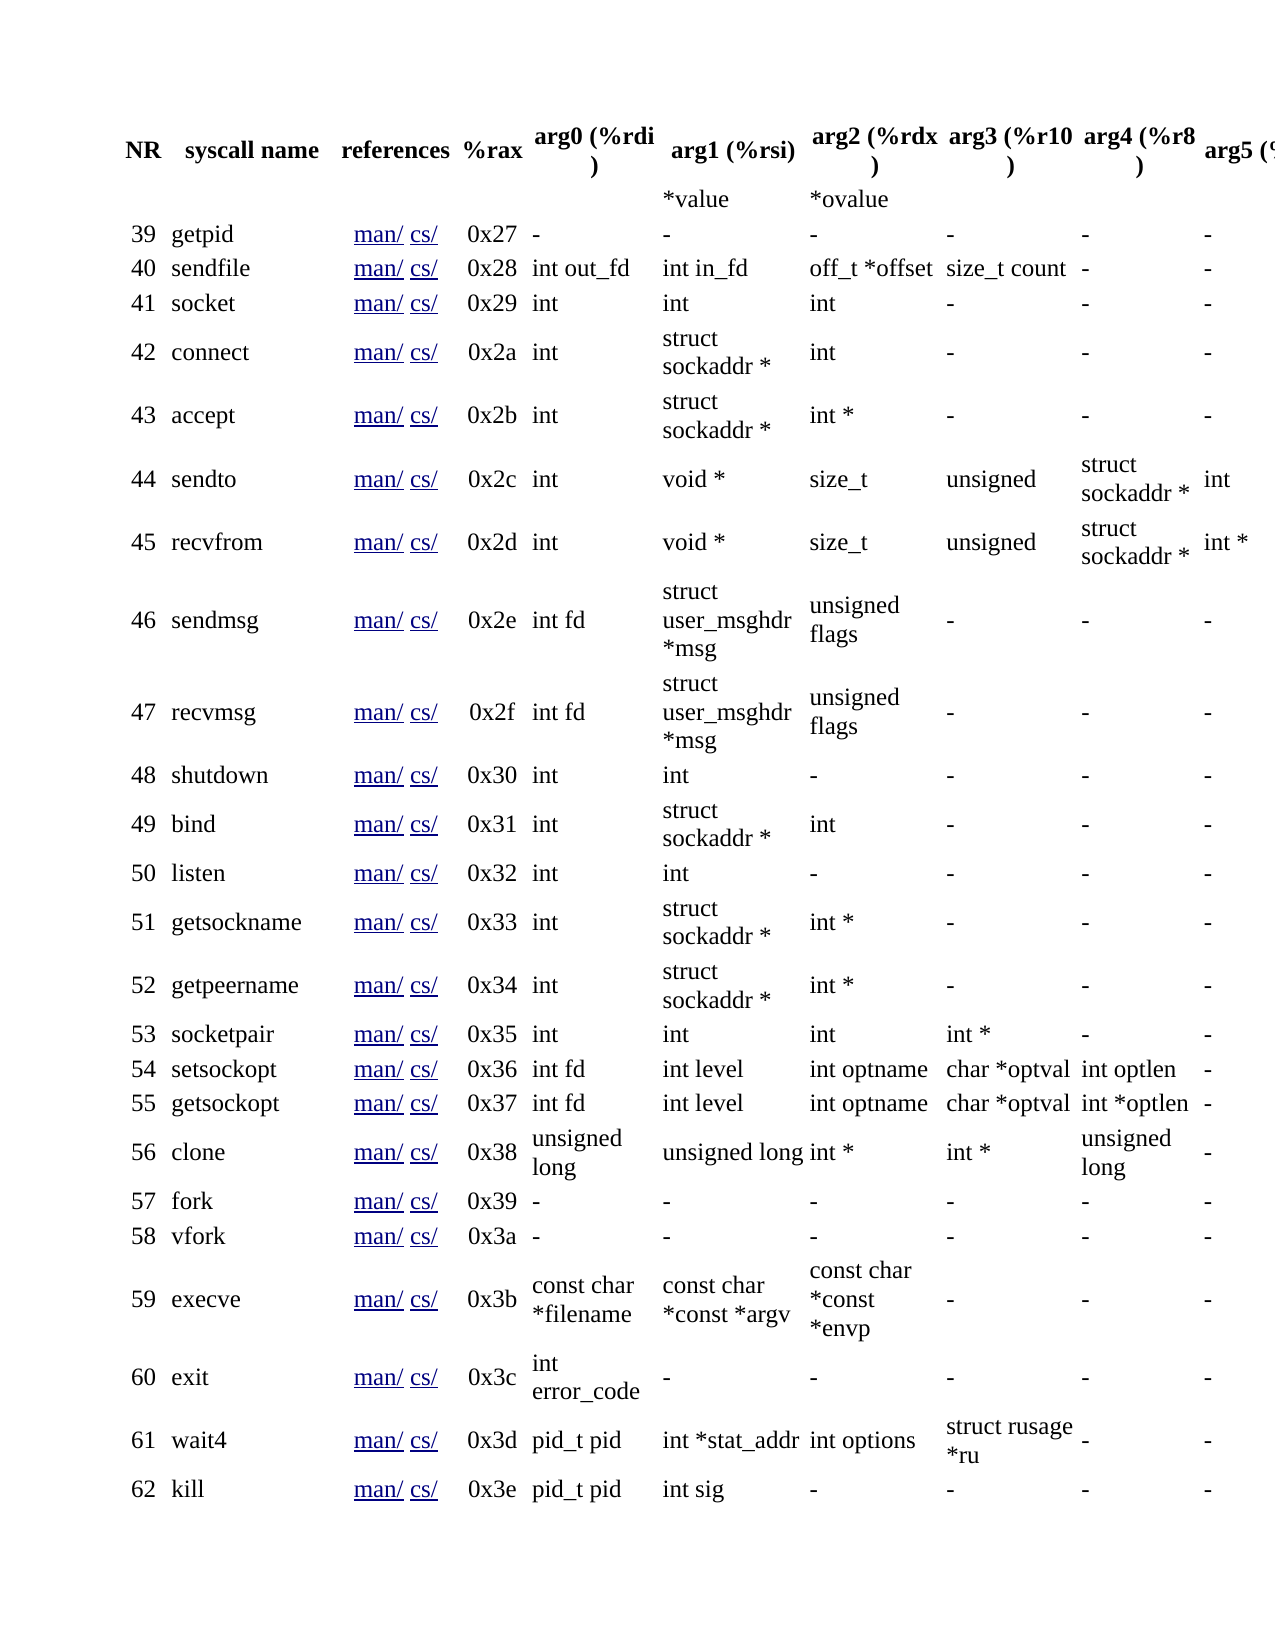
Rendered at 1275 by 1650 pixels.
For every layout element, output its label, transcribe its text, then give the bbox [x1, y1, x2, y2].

table_cell 0x2f [455, 665, 529, 757]
table_cell int [660, 855, 806, 890]
table_cell unsigned long [529, 1120, 659, 1183]
table_cell - [1078, 1218, 1201, 1253]
table_cell man/ cs/ [336, 1184, 455, 1218]
table_cell - [1201, 1471, 1275, 1506]
table_cell man/ cs/ [336, 890, 455, 953]
table_cell execve [168, 1253, 336, 1345]
table_header %rax [455, 118, 529, 181]
table_cell vfork [168, 1218, 336, 1253]
table_cell - [1201, 573, 1275, 665]
table_cell - [1078, 1016, 1201, 1051]
table_cell [455, 181, 529, 216]
table_cell 0x2b [455, 383, 529, 446]
table_cell man/ cs/ [336, 665, 455, 757]
table_cell - [806, 855, 943, 890]
table_cell - [943, 181, 1078, 216]
table_cell - [1201, 320, 1275, 383]
table_cell int optname [806, 1086, 943, 1120]
table_cell *ovalue [806, 181, 943, 216]
table_cell 55 [118, 1086, 168, 1120]
table_cell int [529, 757, 659, 792]
table_cell 0x30 [455, 757, 529, 792]
table_cell int [529, 285, 659, 320]
table_cell 51 [118, 890, 168, 953]
table_cell int optlen [1078, 1051, 1201, 1086]
table_cell 0x3c [455, 1345, 529, 1408]
table_cell struct sockaddr * [1078, 446, 1201, 510]
table_cell - [1078, 573, 1201, 665]
table_cell 0x34 [455, 953, 529, 1016]
table_cell - [529, 216, 659, 251]
table_cell size_t [806, 510, 943, 573]
table_cell 56 [118, 1120, 168, 1183]
table_cell - [1201, 1184, 1275, 1218]
table_cell int in_fd [660, 251, 806, 285]
table_cell size_t [806, 446, 943, 510]
table_cell man/ cs/ [336, 1051, 455, 1086]
table_cell struct sockaddr * [660, 792, 806, 855]
table_cell 40 [118, 251, 168, 285]
table_cell man/ cs/ [336, 573, 455, 665]
table_cell 53 [118, 1016, 168, 1051]
table_cell - [1201, 216, 1275, 251]
table_cell - [1201, 1016, 1275, 1051]
table_cell - [1078, 792, 1201, 855]
table_cell 0x2e [455, 573, 529, 665]
table_cell 49 [118, 792, 168, 855]
table_cell - [1201, 181, 1275, 216]
table_cell recvfrom [168, 510, 336, 573]
table_cell accept [168, 383, 336, 446]
table_cell kill [168, 1471, 336, 1506]
table_cell - [943, 1253, 1078, 1345]
table_cell int fd [529, 1051, 659, 1086]
table_cell man/ cs/ [336, 855, 455, 890]
table_cell - [660, 1345, 806, 1408]
table_cell - [1201, 1086, 1275, 1120]
table_header arg2 (%rdx) [806, 118, 943, 181]
table_cell recvmsg [168, 665, 336, 757]
table_cell 50 [118, 855, 168, 890]
table_cell 0x3d [455, 1408, 529, 1471]
table_cell man/ cs/ [336, 320, 455, 383]
table_cell int fd [529, 573, 659, 665]
table_header arg3 (%r10) [943, 118, 1078, 181]
table_cell - [1078, 181, 1201, 216]
table_cell int [806, 285, 943, 320]
table_cell 41 [118, 285, 168, 320]
table_cell - [660, 1218, 806, 1253]
table_cell int [529, 855, 659, 890]
table_cell 0x3b [455, 1253, 529, 1345]
table_cell struct user_msghdr *msg [660, 573, 806, 665]
table_cell int * [943, 1016, 1078, 1051]
table_cell unsigned long [1078, 1120, 1201, 1183]
table_cell 0x29 [455, 285, 529, 320]
table_cell *value [660, 181, 806, 216]
table_cell - [943, 757, 1078, 792]
table_cell - [1201, 953, 1275, 1016]
table_cell int out_fd [529, 251, 659, 285]
table_cell unsigned long [660, 1120, 806, 1183]
table_cell 61 [118, 1408, 168, 1471]
table_cell const char *const *argv [660, 1253, 806, 1345]
table_cell wait4 [168, 1408, 336, 1471]
table_cell struct user_msghdr *msg [660, 665, 806, 757]
table_cell man/ cs/ [336, 510, 455, 573]
table_cell struct rusage *ru [943, 1408, 1078, 1471]
table_cell 0x33 [455, 890, 529, 953]
table_cell listen [168, 855, 336, 890]
table_header arg0 (%rdi) [529, 118, 659, 181]
table_cell - [1078, 855, 1201, 890]
table_cell void * [660, 446, 806, 510]
table_cell - [806, 1345, 943, 1408]
table_cell int [660, 285, 806, 320]
table_cell - [806, 216, 943, 251]
table_cell int [529, 1016, 659, 1051]
table_cell struct sockaddr * [660, 320, 806, 383]
table_cell man/ cs/ [336, 757, 455, 792]
table_cell - [1078, 1184, 1201, 1218]
table_cell [118, 181, 168, 216]
table_cell 60 [118, 1345, 168, 1408]
table_cell 0x36 [455, 1051, 529, 1086]
table_cell - [1078, 890, 1201, 953]
table_cell man/ cs/ [336, 1408, 455, 1471]
table_cell - [529, 1218, 659, 1253]
table_cell sendfile [168, 251, 336, 285]
table_cell - [806, 1218, 943, 1253]
table_cell man/ cs/ [336, 1120, 455, 1183]
table_cell struct sockaddr * [1078, 510, 1201, 573]
table_cell int [806, 320, 943, 383]
table_cell fork [168, 1184, 336, 1218]
table_cell int [529, 510, 659, 573]
table_cell - [943, 665, 1078, 757]
table_cell int [529, 320, 659, 383]
table_cell - [943, 855, 1078, 890]
table_cell - [943, 1471, 1078, 1506]
table_cell [168, 181, 336, 216]
table_cell int *stat_addr [660, 1408, 806, 1471]
table_cell - [943, 320, 1078, 383]
table_cell int [660, 757, 806, 792]
table_header NR [118, 118, 168, 181]
table_cell man/ cs/ [336, 446, 455, 510]
table_cell - [1078, 953, 1201, 1016]
table_cell - [1201, 383, 1275, 446]
table_cell man/ cs/ [336, 383, 455, 446]
table_cell - [943, 573, 1078, 665]
table_header arg1 (%rsi) [660, 118, 806, 181]
table_cell man/ cs/ [336, 216, 455, 251]
table_cell int [806, 1016, 943, 1051]
table_cell int [529, 953, 659, 1016]
table_cell - [1201, 855, 1275, 890]
table_cell - [1201, 1345, 1275, 1408]
table_cell 44 [118, 446, 168, 510]
table_cell getpid [168, 216, 336, 251]
table_cell 42 [118, 320, 168, 383]
table_cell - [1201, 251, 1275, 285]
table_cell unsigned [943, 446, 1078, 510]
table_cell int [529, 792, 659, 855]
table_cell - [943, 1345, 1078, 1408]
table_cell int [806, 792, 943, 855]
table_cell - [1078, 1471, 1201, 1506]
table_cell char *optval [943, 1086, 1078, 1120]
table_cell - [943, 285, 1078, 320]
table_cell const char *filename [529, 1253, 659, 1345]
table_cell struct sockaddr * [660, 383, 806, 446]
table_cell - [1078, 665, 1201, 757]
table_cell [336, 181, 455, 216]
table_cell - [1201, 757, 1275, 792]
table_cell - [1201, 792, 1275, 855]
table_cell - [1078, 285, 1201, 320]
table_cell int options [806, 1408, 943, 1471]
table_cell int level [660, 1086, 806, 1120]
table_cell exit [168, 1345, 336, 1408]
table_cell - [1078, 1408, 1201, 1471]
table_cell 57 [118, 1184, 168, 1218]
table_cell - [943, 953, 1078, 1016]
table_cell pid_t pid [529, 1471, 659, 1506]
table_cell int sig [660, 1471, 806, 1506]
table_cell - [1078, 1345, 1201, 1408]
table_cell 0x31 [455, 792, 529, 855]
table_cell int fd [529, 665, 659, 757]
table_cell - [943, 216, 1078, 251]
table_cell 0x39 [455, 1184, 529, 1218]
table_cell 59 [118, 1253, 168, 1345]
table_cell int error_code [529, 1345, 659, 1408]
table_cell unsigned [943, 510, 1078, 573]
table_cell - [1201, 1253, 1275, 1345]
table_cell 0x2a [455, 320, 529, 383]
table_cell socket [168, 285, 336, 320]
table_cell 54 [118, 1051, 168, 1086]
table_cell - [1078, 320, 1201, 383]
table_cell 0x35 [455, 1016, 529, 1051]
table_cell 0x32 [455, 855, 529, 890]
table_cell struct sockaddr * [660, 953, 806, 1016]
table_cell - [1201, 1051, 1275, 1086]
table_cell - [1201, 1218, 1275, 1253]
table_cell int [660, 1016, 806, 1051]
table_cell int * [806, 953, 943, 1016]
table_cell - [1078, 383, 1201, 446]
table_cell 0x3e [455, 1471, 529, 1506]
table_cell man/ cs/ [336, 285, 455, 320]
table_cell man/ cs/ [336, 1016, 455, 1051]
table_cell man/ cs/ [336, 251, 455, 285]
table_cell 58 [118, 1218, 168, 1253]
table_cell const char *const *envp [806, 1253, 943, 1345]
table_cell - [660, 1184, 806, 1218]
table_cell setsockopt [168, 1051, 336, 1086]
table_cell 0x38 [455, 1120, 529, 1183]
table_cell 46 [118, 573, 168, 665]
table_cell 43 [118, 383, 168, 446]
table_cell int [529, 446, 659, 510]
table_cell socketpair [168, 1016, 336, 1051]
table_cell man/ cs/ [336, 1345, 455, 1408]
table_cell int * [806, 890, 943, 953]
table_header arg5 (%r9) [1201, 118, 1275, 181]
table_cell 62 [118, 1471, 168, 1506]
table_cell - [1078, 1253, 1201, 1345]
table_header references [336, 118, 455, 181]
table_cell 0x27 [455, 216, 529, 251]
table_cell 0x37 [455, 1086, 529, 1120]
table_cell 0x28 [455, 251, 529, 285]
table_cell - [943, 383, 1078, 446]
table_cell man/ cs/ [336, 953, 455, 1016]
table_cell - [806, 1471, 943, 1506]
table_cell - [943, 1184, 1078, 1218]
table_cell - [806, 757, 943, 792]
table_cell man/ cs/ [336, 1471, 455, 1506]
table_cell [529, 181, 659, 216]
table_cell int [529, 383, 659, 446]
table_cell - [1201, 1408, 1275, 1471]
table_cell - [1078, 216, 1201, 251]
table_cell 39 [118, 216, 168, 251]
table_cell unsigned flags [806, 573, 943, 665]
table_cell - [943, 890, 1078, 953]
table_cell sendmsg [168, 573, 336, 665]
table_cell int fd [529, 1086, 659, 1120]
table_cell 48 [118, 757, 168, 792]
table_cell getsockopt [168, 1086, 336, 1120]
table_cell struct sockaddr * [660, 890, 806, 953]
table_cell - [1078, 757, 1201, 792]
table_header syscall name [168, 118, 336, 181]
table_cell char *optval [943, 1051, 1078, 1086]
table_header arg4 (%r8) [1078, 118, 1201, 181]
table_cell - [1201, 285, 1275, 320]
table_cell - [1201, 890, 1275, 953]
table_cell 0x2d [455, 510, 529, 573]
table_cell - [529, 1184, 659, 1218]
table_cell int * [1201, 510, 1275, 573]
table_cell - [943, 1218, 1078, 1253]
table_cell sendto [168, 446, 336, 510]
table_cell pid_t pid [529, 1408, 659, 1471]
table_cell - [1201, 665, 1275, 757]
table_cell off_t *offset [806, 251, 943, 285]
table_cell unsigned flags [806, 665, 943, 757]
table_cell int [529, 890, 659, 953]
table_cell int *optlen [1078, 1086, 1201, 1120]
table_cell 52 [118, 953, 168, 1016]
table_cell man/ cs/ [336, 792, 455, 855]
table_cell man/ cs/ [336, 1253, 455, 1345]
table_cell 0x3a [455, 1218, 529, 1253]
table_cell 47 [118, 665, 168, 757]
table_cell - [943, 792, 1078, 855]
table_cell int optname [806, 1051, 943, 1086]
table_cell clone [168, 1120, 336, 1183]
table_cell 0x2c [455, 446, 529, 510]
table_cell man/ cs/ [336, 1218, 455, 1253]
table_cell int [1201, 446, 1275, 510]
table_cell getpeername [168, 953, 336, 1016]
table_cell int * [943, 1120, 1078, 1183]
table_cell int * [806, 1120, 943, 1183]
table_cell int * [806, 383, 943, 446]
table_cell void * [660, 510, 806, 573]
table_cell int level [660, 1051, 806, 1086]
table_cell - [1201, 1120, 1275, 1183]
table_cell size_t count [943, 251, 1078, 285]
table_cell - [806, 1184, 943, 1218]
table_cell shutdown [168, 757, 336, 792]
table_cell - [1078, 251, 1201, 285]
table_cell bind [168, 792, 336, 855]
table_cell man/ cs/ [336, 1086, 455, 1120]
table_cell connect [168, 320, 336, 383]
table_cell 45 [118, 510, 168, 573]
table_cell getsockname [168, 890, 336, 953]
table_cell - [660, 216, 806, 251]
